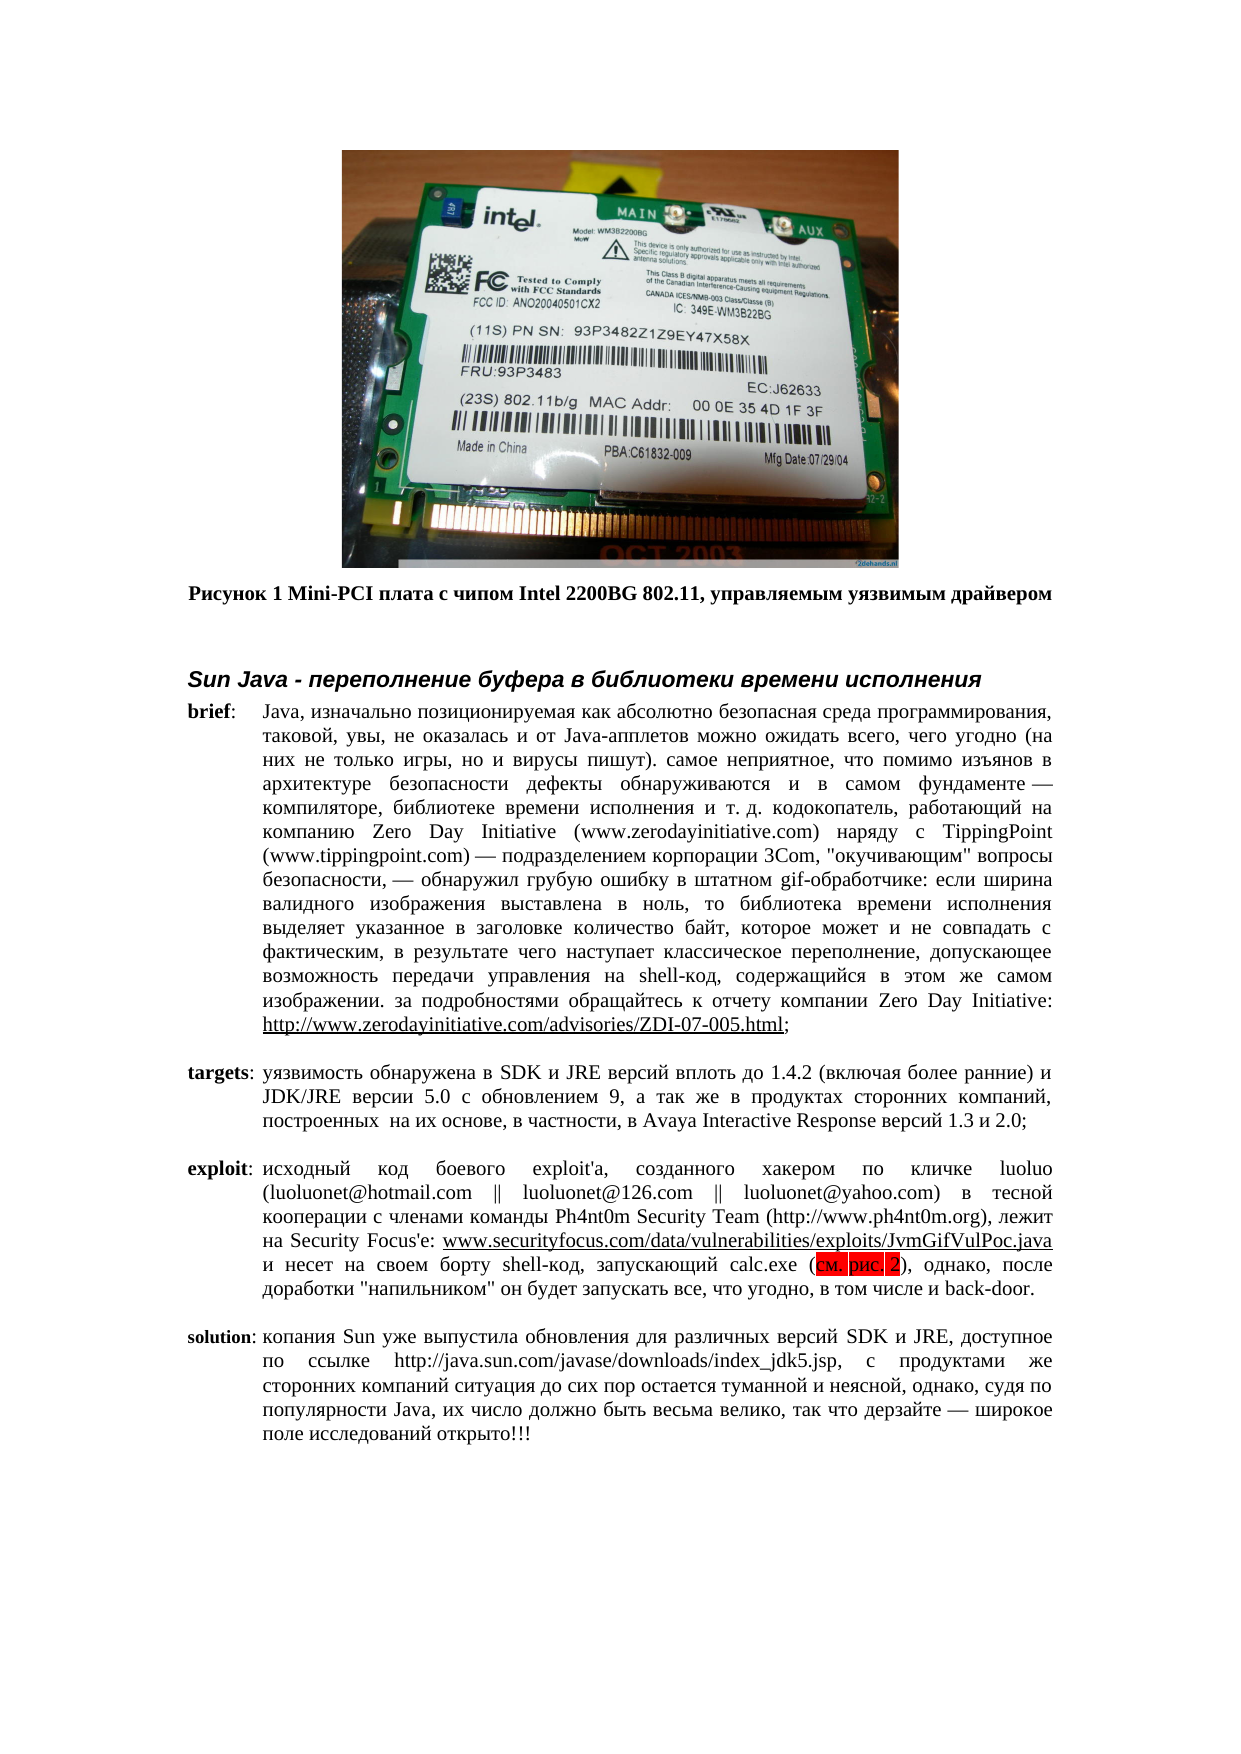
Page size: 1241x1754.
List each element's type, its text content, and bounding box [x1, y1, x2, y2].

text Рисунок 1 Mini-PCI плата с чипом Intel 2200BG 802.11, управляемым уязвимым драйвером [187, 581, 1053, 604]
text solution: копания Sun уже выпустила обновления для различных версий SDK и JRE, доступное по ссылке http://java.sun.com/javase/downloads/index_jdk5.jsp, с продуктами же сторонних компаний ситуация до сих пор остается туманной и неясной, однако, судя по популярности Java, их число должно быть весьма велико, так что дерзайте — широкое поле исследований открыто!!! [187, 1324, 1053, 1445]
text targets: уязвимость обнаружена в SDK и JRE версий вплоть до 1.4.2 (включая более ранние) и JDK/JRE версии 5.0 с обновлением 9, а так же в продуктах сторонних компаний, построенных на их основе, в частности, в Avaya Interactive Response версий 1.3 и 2.0; [187, 1060, 1053, 1132]
text brief: Java, изначально позиционируемая как абсолютно безопасная среда программирования, таковой, увы, не оказалась и от Java-апплетов можно ожидать всего, чего угодно (на них не только игры, но и вирусы пишут). самое неприятное, что помимо изъянов в архитектуре безопасности дефекты обнаруживаются и в самом фундаменте — компиляторе, библиотеке времени исполнения и т. д. кодокопатель, работающий на компанию Zero Day Initiative (www.zerodayinitiative.com) наряду с TippingPoint (www.tippingpoint.com) — подразделением корпорации 3Com, "окучивающим" вопросы безопасности, — обнаружил грубую ошибку в штатном gif-обработчике: если ширина валидного изображения выставлена в ноль, то библиотека времени исполнения выделяет указанное в заголовке количество байт, которое может и не совпадать с фактическим, в результате чего наступает классическое переполнение, допускающее возможность передачи управления на shell-код, содержащийся в этом же самом изображении. за подробностями обращайтесь к отчету компании Zero Day Initiative: http://www.zerodayinitiative.com/advisories/ZDI-07-005.html; [187, 699, 1053, 1036]
text exploit: исходный код боевого exploit'а, созданного хакером по кличке luoluo (luoluonet@hotmail.com || luoluonet@126.com || luoluonet@yahoo.com) в тесной кооперации с членами команды Ph4nt0m Security Team (http://www.ph4nt0m.org), лежит на Security Focus'e: www.securityfocus.com/data/vulnerabilities/exploits/JvmGifVulPoc.java и несет на своем борту shell-код, запускающий calc.exe (см. рис. 2), однако, после доработки "напильником" он будет запускать все, что угодно, в том числе и back-door. [187, 1156, 1053, 1300]
subtitle Sun Java - переполнение буфера в библиотеки времени исполнения [187, 666, 1053, 692]
picture [341, 150, 899, 568]
